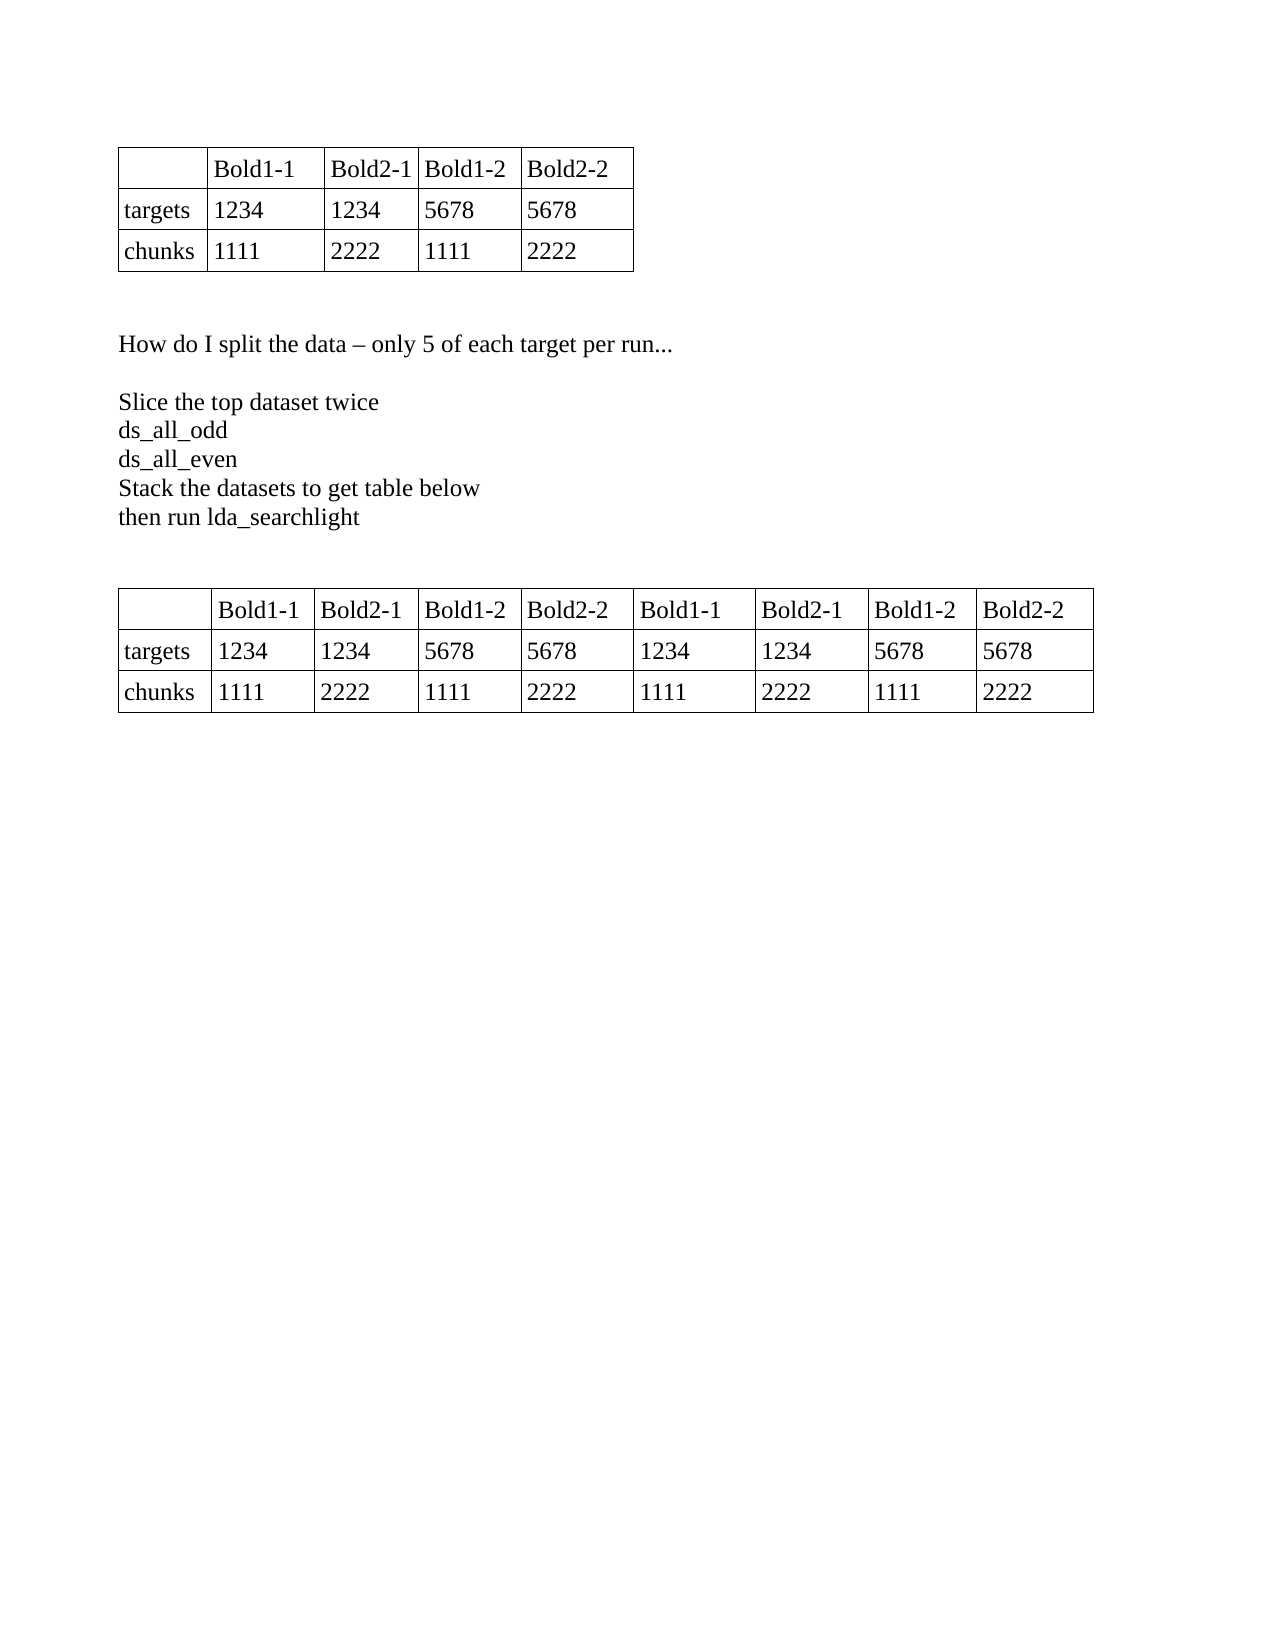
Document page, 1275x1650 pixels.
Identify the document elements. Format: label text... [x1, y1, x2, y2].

table_header Bold1-1 [212, 589, 314, 629]
table_cell 1111 [419, 230, 521, 271]
table_cell 1234 [756, 630, 868, 670]
table_cell 1111 [212, 671, 314, 712]
table_cell chunks [119, 671, 211, 712]
table_header [119, 148, 207, 188]
table_cell 5678 [977, 630, 1093, 670]
table_header Bold1-1 [634, 589, 755, 629]
table_cell 1234 [634, 630, 755, 670]
table_cell targets [119, 189, 207, 229]
table_cell 2222 [315, 671, 418, 712]
table_cell 1111 [869, 671, 976, 712]
table_cell 2222 [522, 230, 633, 271]
text ds_all_even [118, 444, 1157, 473]
table_cell 2222 [522, 671, 633, 712]
table_cell 1111 [419, 671, 521, 712]
text then run lda_searchlight [118, 502, 1157, 530]
table_header [119, 589, 211, 629]
table_header Bold2-2 [977, 589, 1093, 629]
table_cell 5678 [869, 630, 976, 670]
table_header Bold2-1 [325, 148, 418, 188]
table_header Bold2-1 [756, 589, 868, 629]
table_cell 1111 [634, 671, 755, 712]
table_header Bold1-2 [419, 589, 521, 629]
table_header Bold1-1 [208, 148, 324, 188]
table_cell targets [119, 630, 211, 670]
table_header Bold2-2 [522, 148, 633, 188]
text Stack the datasets to get table below [118, 473, 1157, 502]
table_cell 1234 [325, 189, 418, 229]
table_cell 5678 [419, 189, 521, 229]
table_cell 1234 [212, 630, 314, 670]
table_cell 1111 [208, 230, 324, 271]
table_cell 1234 [208, 189, 324, 229]
table_cell 5678 [522, 189, 633, 229]
text How do I split the data – only 5 of each target per run... [118, 329, 1157, 358]
table_cell 2222 [977, 671, 1093, 712]
text Slice the top dataset twice [118, 387, 1157, 415]
table_header Bold2-1 [315, 589, 418, 629]
text ds_all_odd [118, 415, 1157, 444]
table_header Bold2-2 [522, 589, 633, 629]
table_cell 1234 [315, 630, 418, 670]
table_cell 5678 [522, 630, 633, 670]
table_cell 2222 [325, 230, 418, 271]
table_cell chunks [119, 230, 207, 271]
table_header Bold1-2 [419, 148, 521, 188]
table_cell 5678 [419, 630, 521, 670]
table_cell 2222 [756, 671, 868, 712]
table_header Bold1-2 [869, 589, 976, 629]
